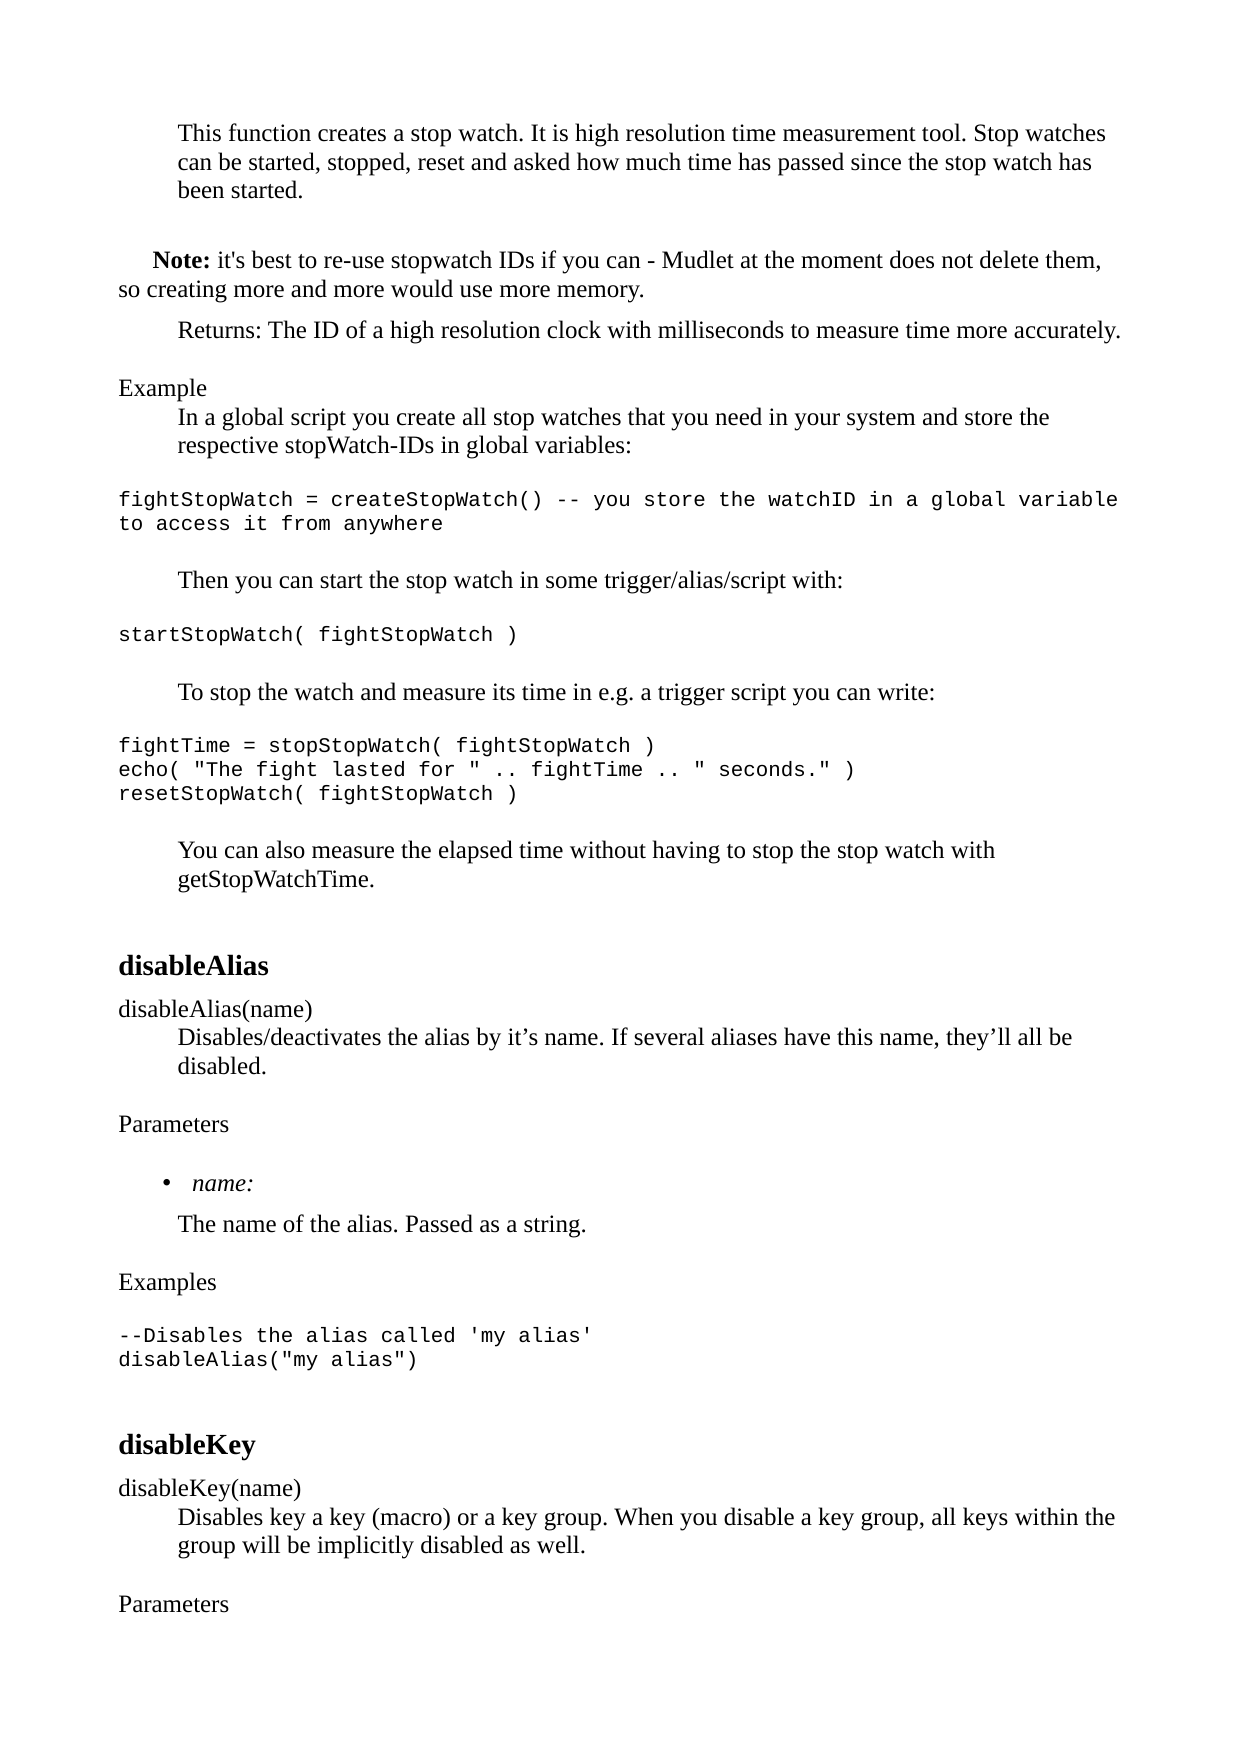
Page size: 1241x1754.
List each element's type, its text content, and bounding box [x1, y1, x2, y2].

list Then you can start the stop watch in some trigger/alias/script with: [177, 566, 1122, 594]
text disableAlias("my alias") [118, 1349, 1122, 1373]
list The name of the alias. Passed as a string. [177, 1209, 1122, 1238]
subtitle disableKey(name) [118, 1473, 1122, 1502]
list name: [162, 1168, 1122, 1196]
list In a global script you create all stop watches that you need in your system and store the respective stopWatch-IDs in global variables: [177, 402, 1122, 459]
text Note: it's best to re-use stopwatch IDs if you can - Mudlet at the moment does not delete them, so creating more and more would use more memory. [118, 234, 1122, 302]
list This function creates a stop watch. It is high resolution time measurement tool. Stop watches can be started, stopped, reset and asked how much time has passed since the stop watch has been started. [177, 118, 1122, 204]
text fightStopWatch = createStopWatch() -- you store the watchID in a global variable to access it from anywhere [118, 489, 1122, 536]
text resetStopWatch( fightStopWatch ) [118, 782, 1122, 806]
subtitle Parameters [118, 1589, 1122, 1618]
subtitle disableAlias(name) [118, 994, 1122, 1022]
subtitle Parameters [118, 1109, 1122, 1138]
subtitle Example [118, 373, 1122, 402]
list Disables key a key (macro) or a key group. When you disable a key group, all keys within the group will be implicitly disabled as well. [177, 1502, 1122, 1559]
list Disables/deactivates the alias by it’s name. If several aliases have this name, they’ll all be disabled. [177, 1022, 1122, 1080]
list Returns: The ID of a high resolution clock with milliseconds to measure time more accurately. [177, 315, 1122, 344]
text startStopWatch( fightStopWatch ) [118, 624, 1122, 647]
text --Disables the alias called 'my alias' [118, 1325, 1122, 1349]
list To stop the watch and measure its time in e.g. a trigger script you can write: [177, 677, 1122, 706]
text echo( "The fight lasted for " .. fightTime .. " seconds." ) [118, 759, 1122, 782]
list You can also measure the elapsed time without having to stop the stop watch with getStopWatchTime. [177, 836, 1122, 893]
subtitle Examples [118, 1267, 1122, 1296]
subtitle disableAlias [118, 948, 1122, 981]
text fightTime = stopStopWatch( fightStopWatch ) [118, 735, 1122, 759]
subtitle disableKey [118, 1427, 1122, 1461]
